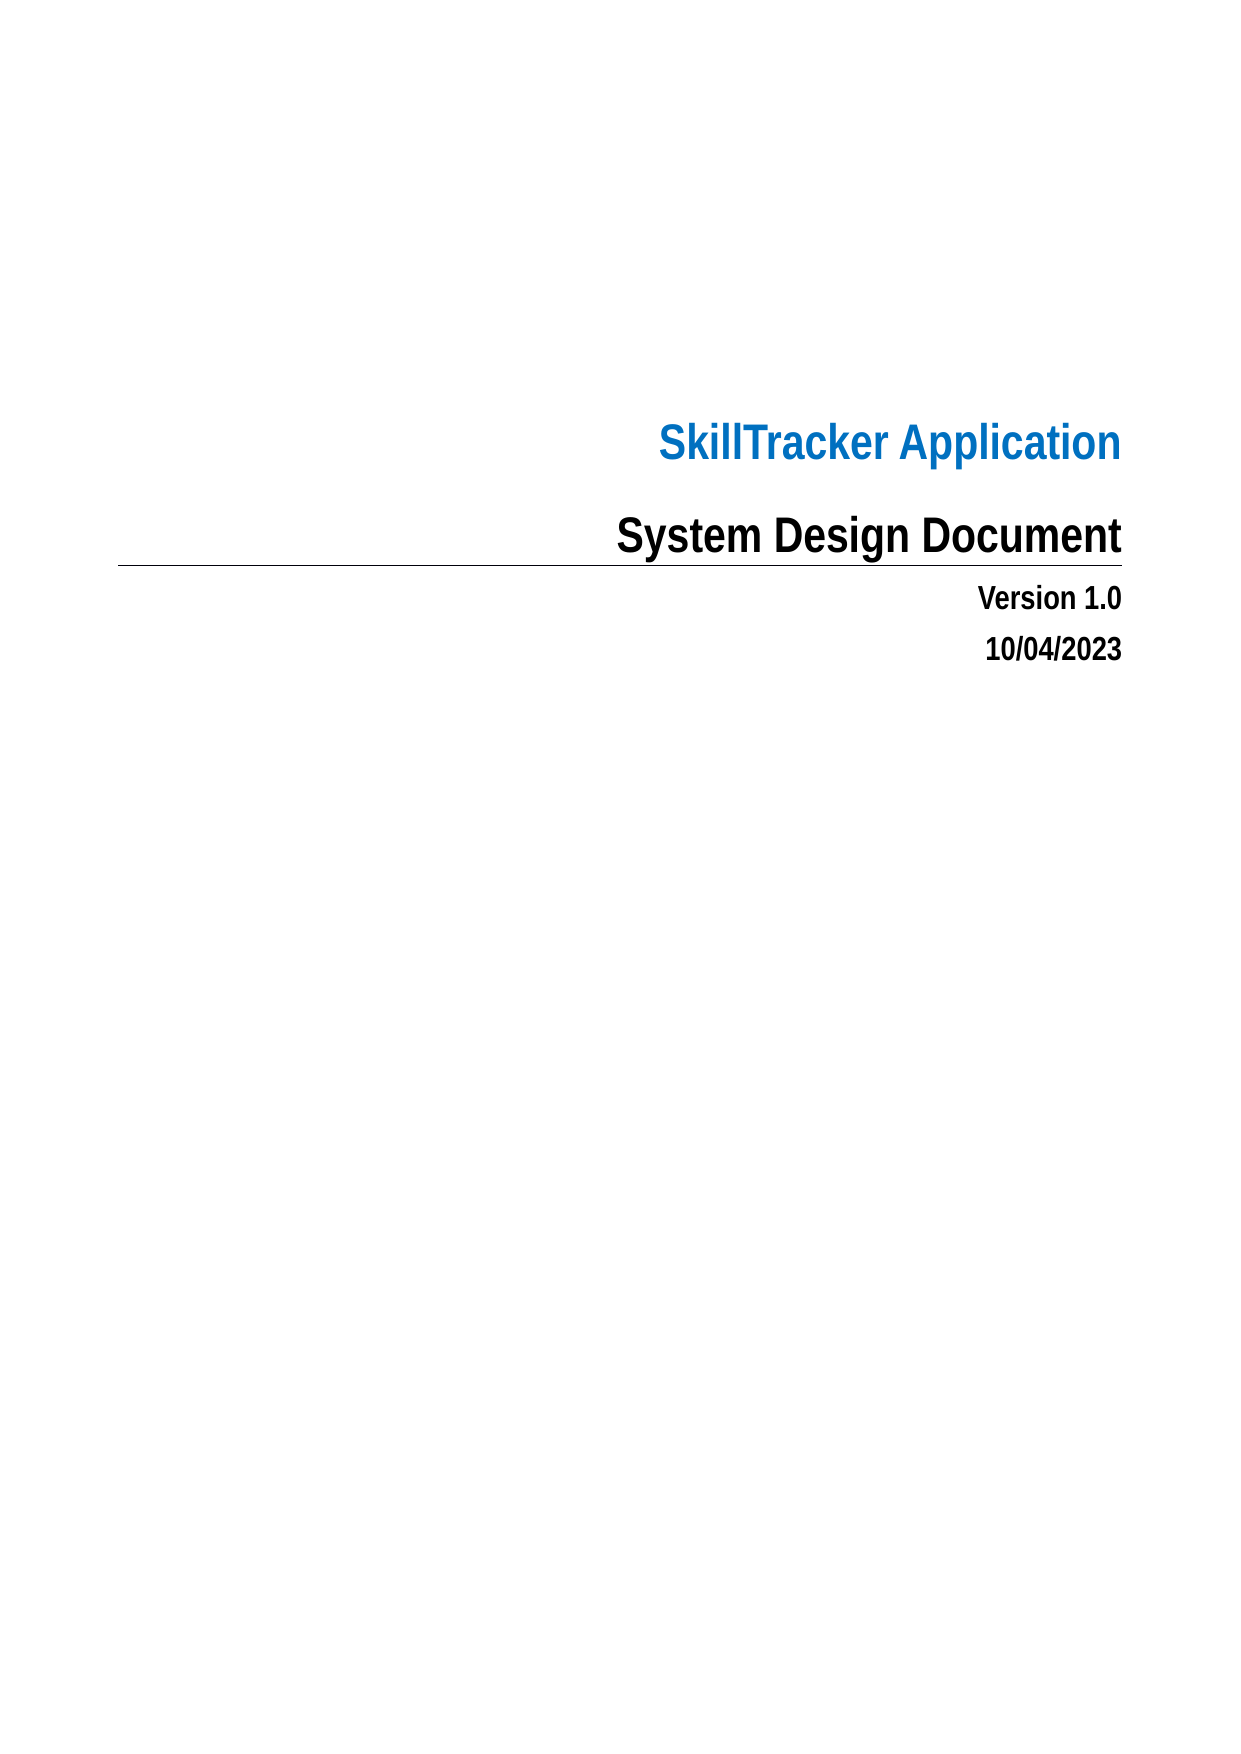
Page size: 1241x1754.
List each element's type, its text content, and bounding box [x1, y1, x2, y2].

text Version 1.0 [118, 578, 1122, 617]
subtitle System Design Document [118, 506, 1122, 565]
text 10/04/2023 [118, 629, 1122, 667]
text SkillTracker Application [118, 413, 1122, 470]
